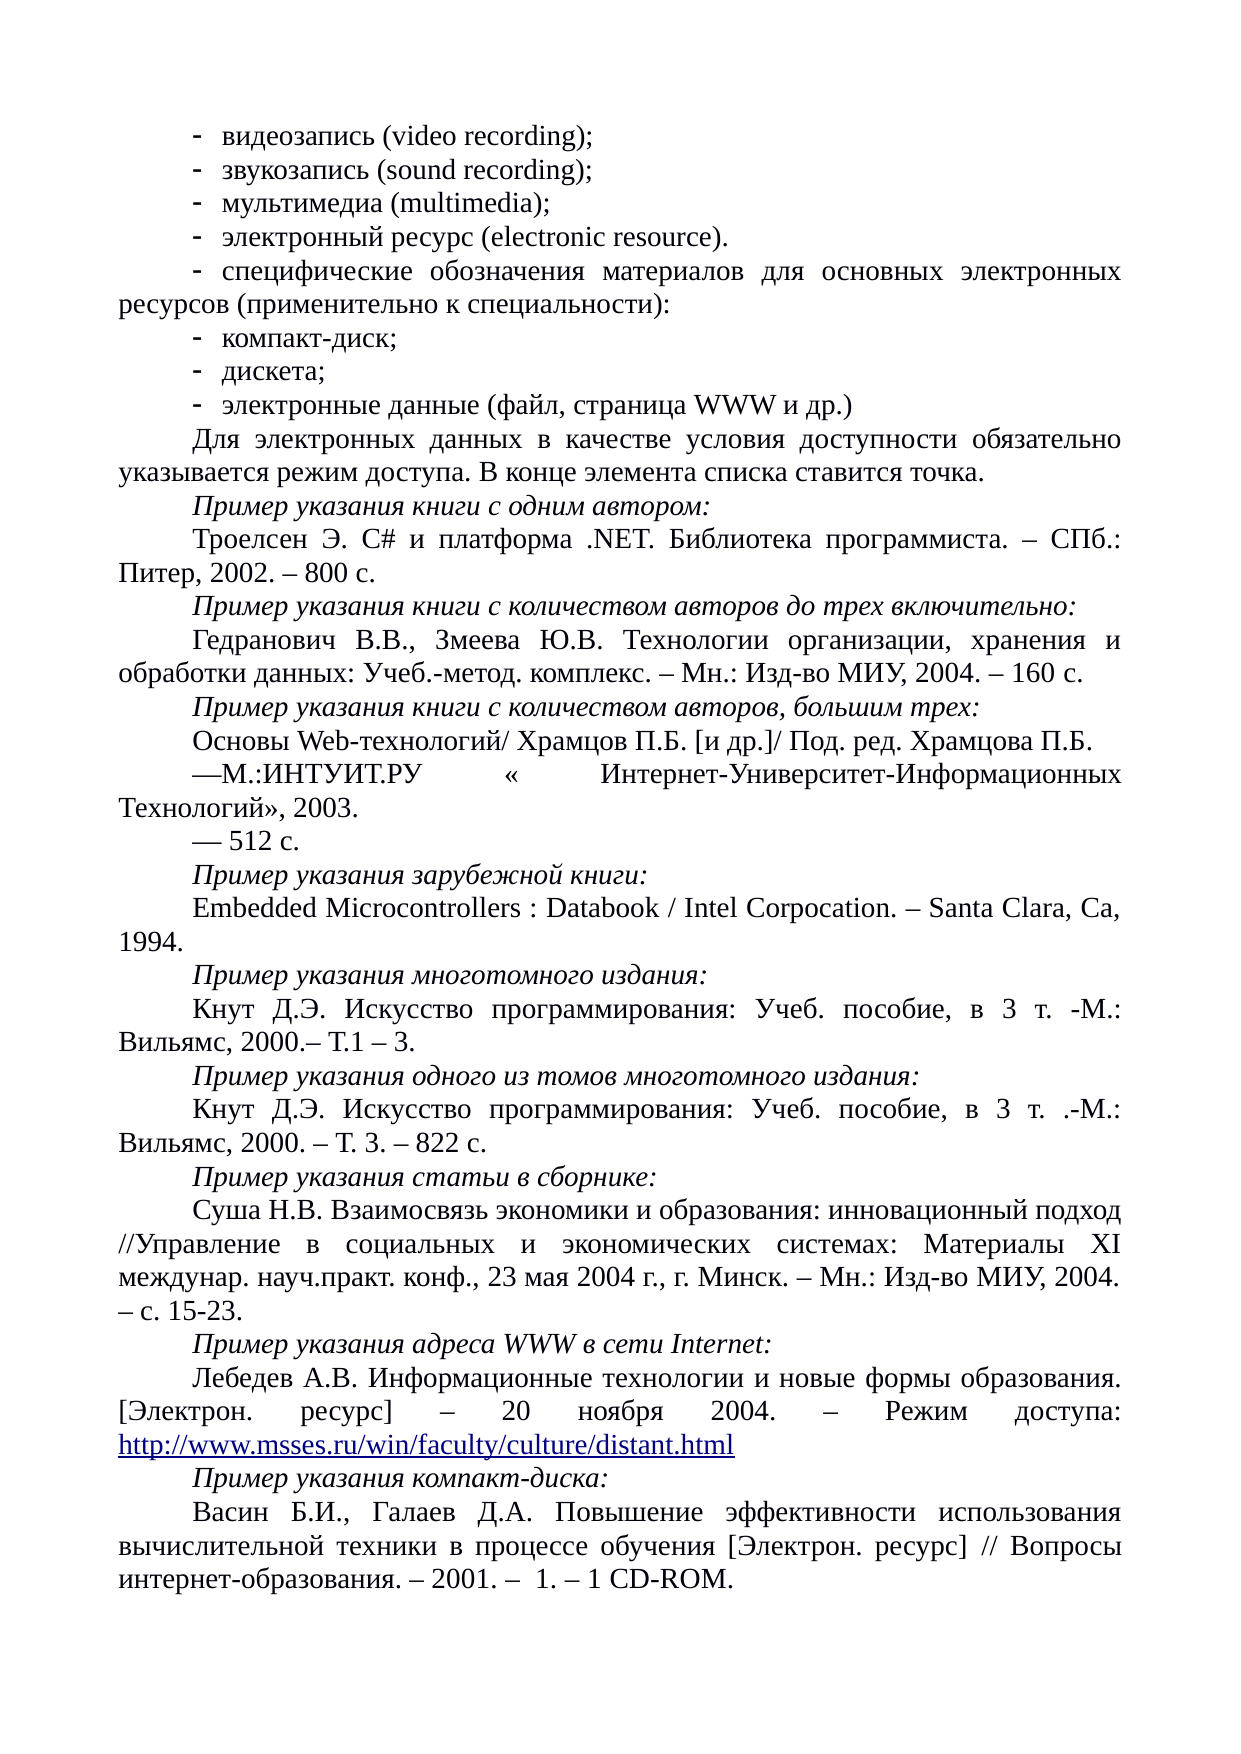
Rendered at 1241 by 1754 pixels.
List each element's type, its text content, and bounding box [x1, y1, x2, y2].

text Пример указания многотомного издания: [118, 957, 1122, 991]
text Пример указания одного из томов многотомного издания: [118, 1058, 1122, 1092]
text Кнут Д.Э. Искусство программирования: Учеб. пособие, в 3 т. .-М.: Вильямс, 2000. – Т. 3. – 822 с. [118, 1092, 1122, 1159]
text Основы Web-технологий/ Храмцов П.Б. [и др.]/ Под. ред. Храмцова П.Б. [118, 723, 1122, 756]
text Суша Н.В. Взаимосвязь экономики и образования: инновационный подход //Управление в социальных и экономических системах: Материалы XI междунар. науч.практ. конф., 23 мая 2004 г., г. Минск. – Мн.: Изд-во МИУ, 2004. – c. 15-23. [118, 1192, 1122, 1326]
list дискета; [118, 353, 1122, 387]
list мультимедиа (multimedia); [118, 185, 1122, 219]
list специфические обозначения материалов для основных электронных ресурсов (применительно к специальности): [118, 253, 1122, 320]
text Пример указания книги с одним автором: [118, 488, 1122, 521]
text Троелсен Э. С# и платформа .NET. Библиотека программиста. – СПб.: Питер, 2002. – 800 с. [118, 521, 1122, 588]
text Васин Б.И., Галаев Д.А. Повышение эффективности использования вычислительной техники в процессе обучения [Электрон. ресурс] // Вопросы интернет-образования. – 2001. – 1. – 1 СD-ROM. [118, 1494, 1122, 1595]
text Пример указания книги с количеством авторов до трех включительно: [118, 588, 1122, 622]
text —М.:ИНТУИТ.РУ « Интернет-Университет-Информационных Технологий», 2003. [118, 756, 1122, 823]
text Пример указания зарубежной книги: [118, 857, 1122, 890]
list видеозапись (video recording); [118, 118, 1122, 152]
text Embedded Microcontrollers : Databook / Intel Corpocation. – Santa Clara, Ca, 1994. [118, 890, 1122, 957]
list звукозапись (sound recording); [118, 152, 1122, 185]
text Кнут Д.Э. Искусство программирования: Учеб. пособие, в 3 т. -М.: Вильямс, 2000.– Т.1 – 3. [118, 991, 1122, 1058]
text Гедранович В.В., Змеева Ю.В. Технологии организации, хранения и обработки данных: Учеб.-метод. комплекс. – Мн.: Изд-во МИУ, 2004. – 160 с. [118, 622, 1122, 689]
text Пример указания статьи в сборнике: [118, 1159, 1122, 1192]
list электронные данные (файл, страница WWW и др.) [118, 387, 1122, 421]
text — 512 с. [118, 823, 1122, 857]
text Пример указания книги с количеством авторов, большим трех: [118, 689, 1122, 723]
text Лебедев А.В. Информационные технологии и новые формы образования. [Электрон. ресурс] – 20 ноября 2004. – Режим доступа: http://www.msses.ru/win/faculty/culture/distant.html [118, 1360, 1122, 1461]
text Пример указания компакт-диска: [118, 1461, 1122, 1494]
text Для электронных данных в качестве условия доступности обязательно указывается режим доступа. В конце элемента списка ставится точка. [118, 421, 1122, 488]
list компакт-диск; [118, 320, 1122, 353]
text Пример указания адреса WWW в сети Internet: [118, 1326, 1122, 1360]
list электронный ресурс (electronic resource). [118, 219, 1122, 253]
